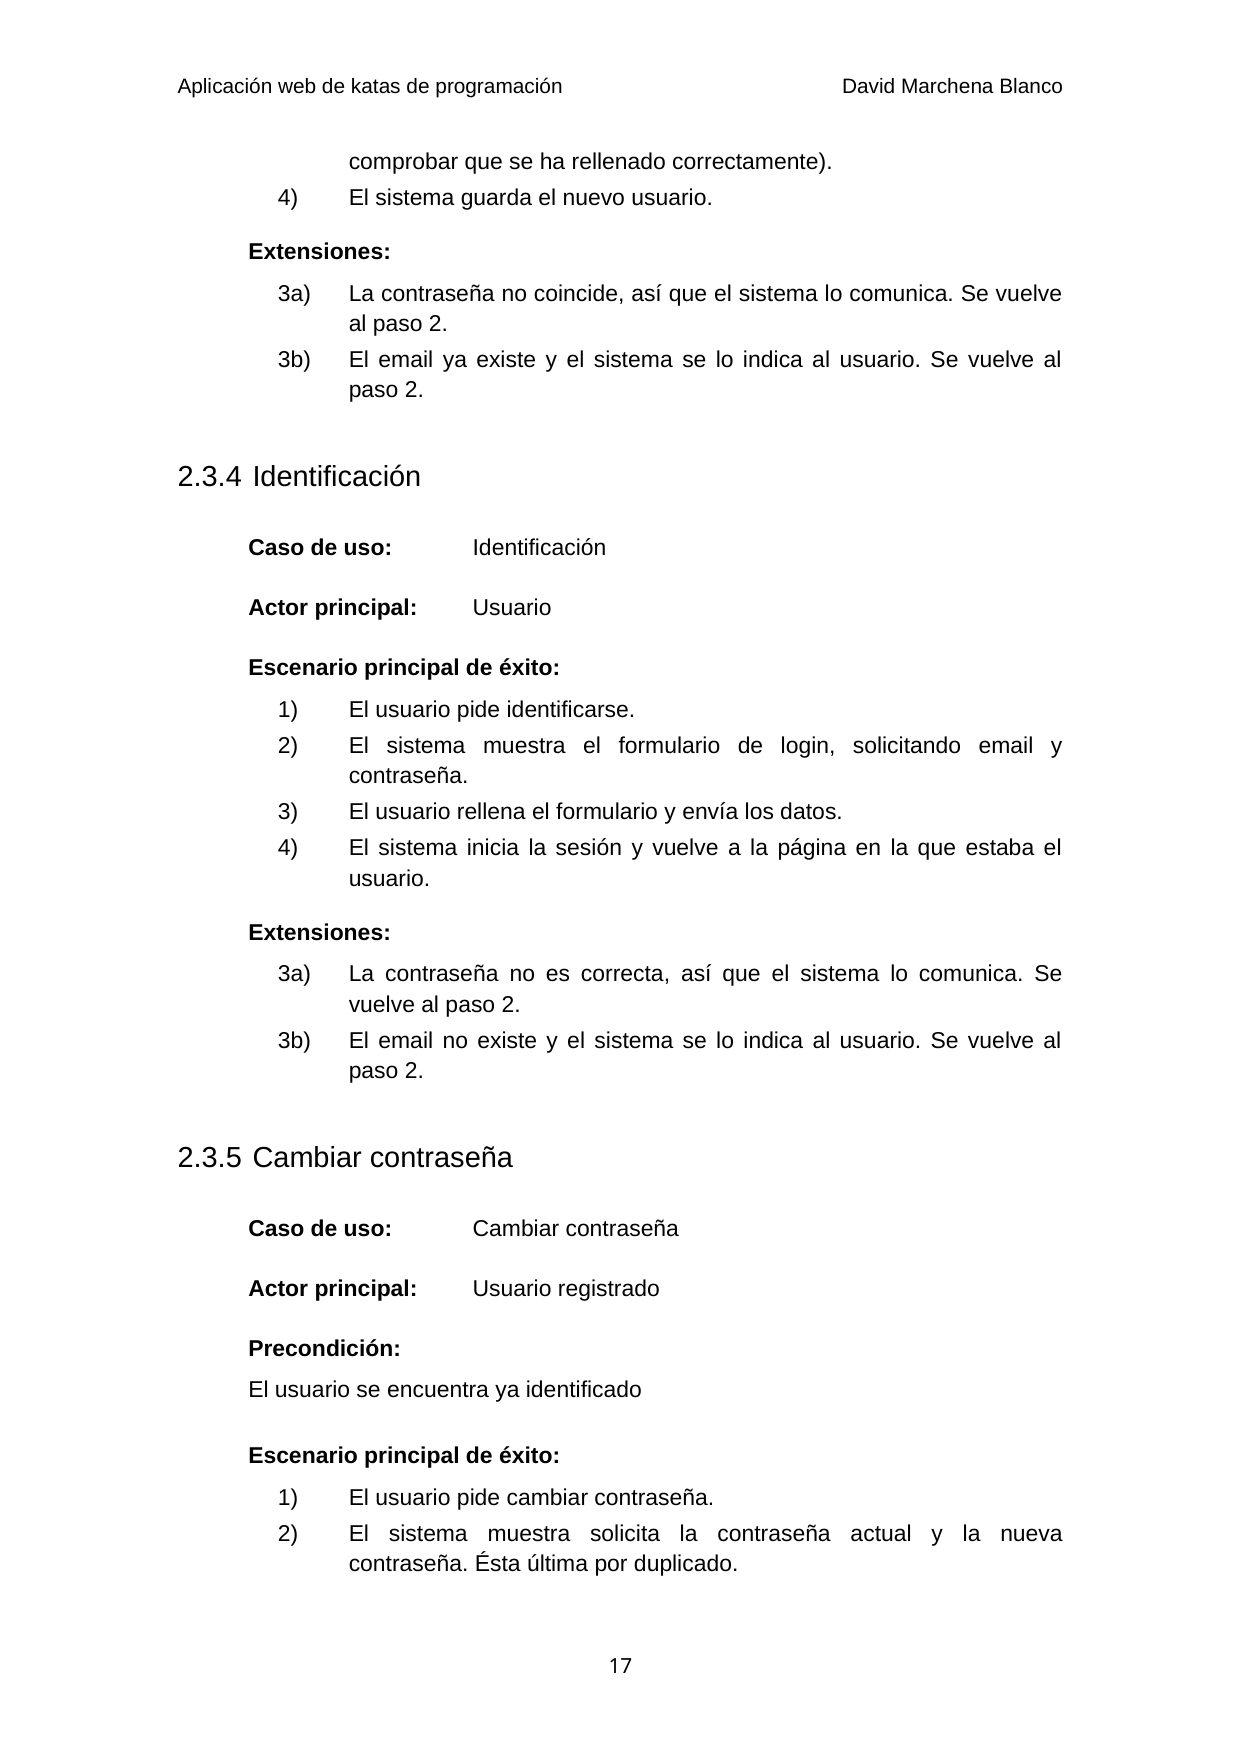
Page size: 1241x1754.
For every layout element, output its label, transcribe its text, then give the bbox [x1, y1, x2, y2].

subtitle Cambiar contraseña [177, 1140, 1063, 1174]
text 3a) La contraseña no coincide, así que el sistema lo comunica. Se vuelve al paso 2. [207, 280, 1063, 336]
text Caso de uso: Cambiar contraseña [177, 1215, 1063, 1241]
text 4) El sistema guarda el nuevo usuario. [207, 184, 1063, 210]
text Actor principal: Usuario [177, 594, 1063, 620]
text 3b) El email ya existe y el sistema se lo indica al usuario. Se vuelve al paso 2. [207, 346, 1063, 403]
text Escenario principal de éxito: [177, 1442, 1063, 1468]
text 3a) La contraseña no es correcta, así que el sistema lo comunica. Se vuelve al paso 2. [207, 960, 1063, 1017]
text comprobar que se ha rellenado correctamente). [207, 148, 1063, 174]
text 3) El usuario rellena el formulario y envía los datos. [207, 798, 1063, 824]
text Precondición: [177, 1334, 1063, 1361]
text El usuario se encuentra ya identificado [177, 1376, 1063, 1403]
text Extensiones: [177, 238, 1063, 264]
text 1) El usuario pide identificarse. [207, 696, 1063, 722]
text Actor principal: Usuario registrado [177, 1275, 1063, 1301]
text 3b) El email no existe y el sistema se lo indica al usuario. Se vuelve al paso 2. [207, 1027, 1063, 1083]
text 4) El sistema inicia la sesión y vuelve a la página en la que estaba el usuario. [207, 834, 1063, 891]
text Extensiones: [177, 918, 1063, 945]
subtitle Identificación [177, 460, 1063, 493]
text 1) El usuario pide cambiar contraseña. [207, 1484, 1063, 1510]
text Caso de uso: Identificación [177, 534, 1063, 561]
text 2) El sistema muestra solicita la contraseña actual y la nueva contraseña. Ésta última por duplicado. [207, 1520, 1063, 1577]
text Escenario principal de éxito: [177, 654, 1063, 680]
text 2) El sistema muestra el formulario de login, solicitando email y contraseña. [207, 732, 1063, 788]
